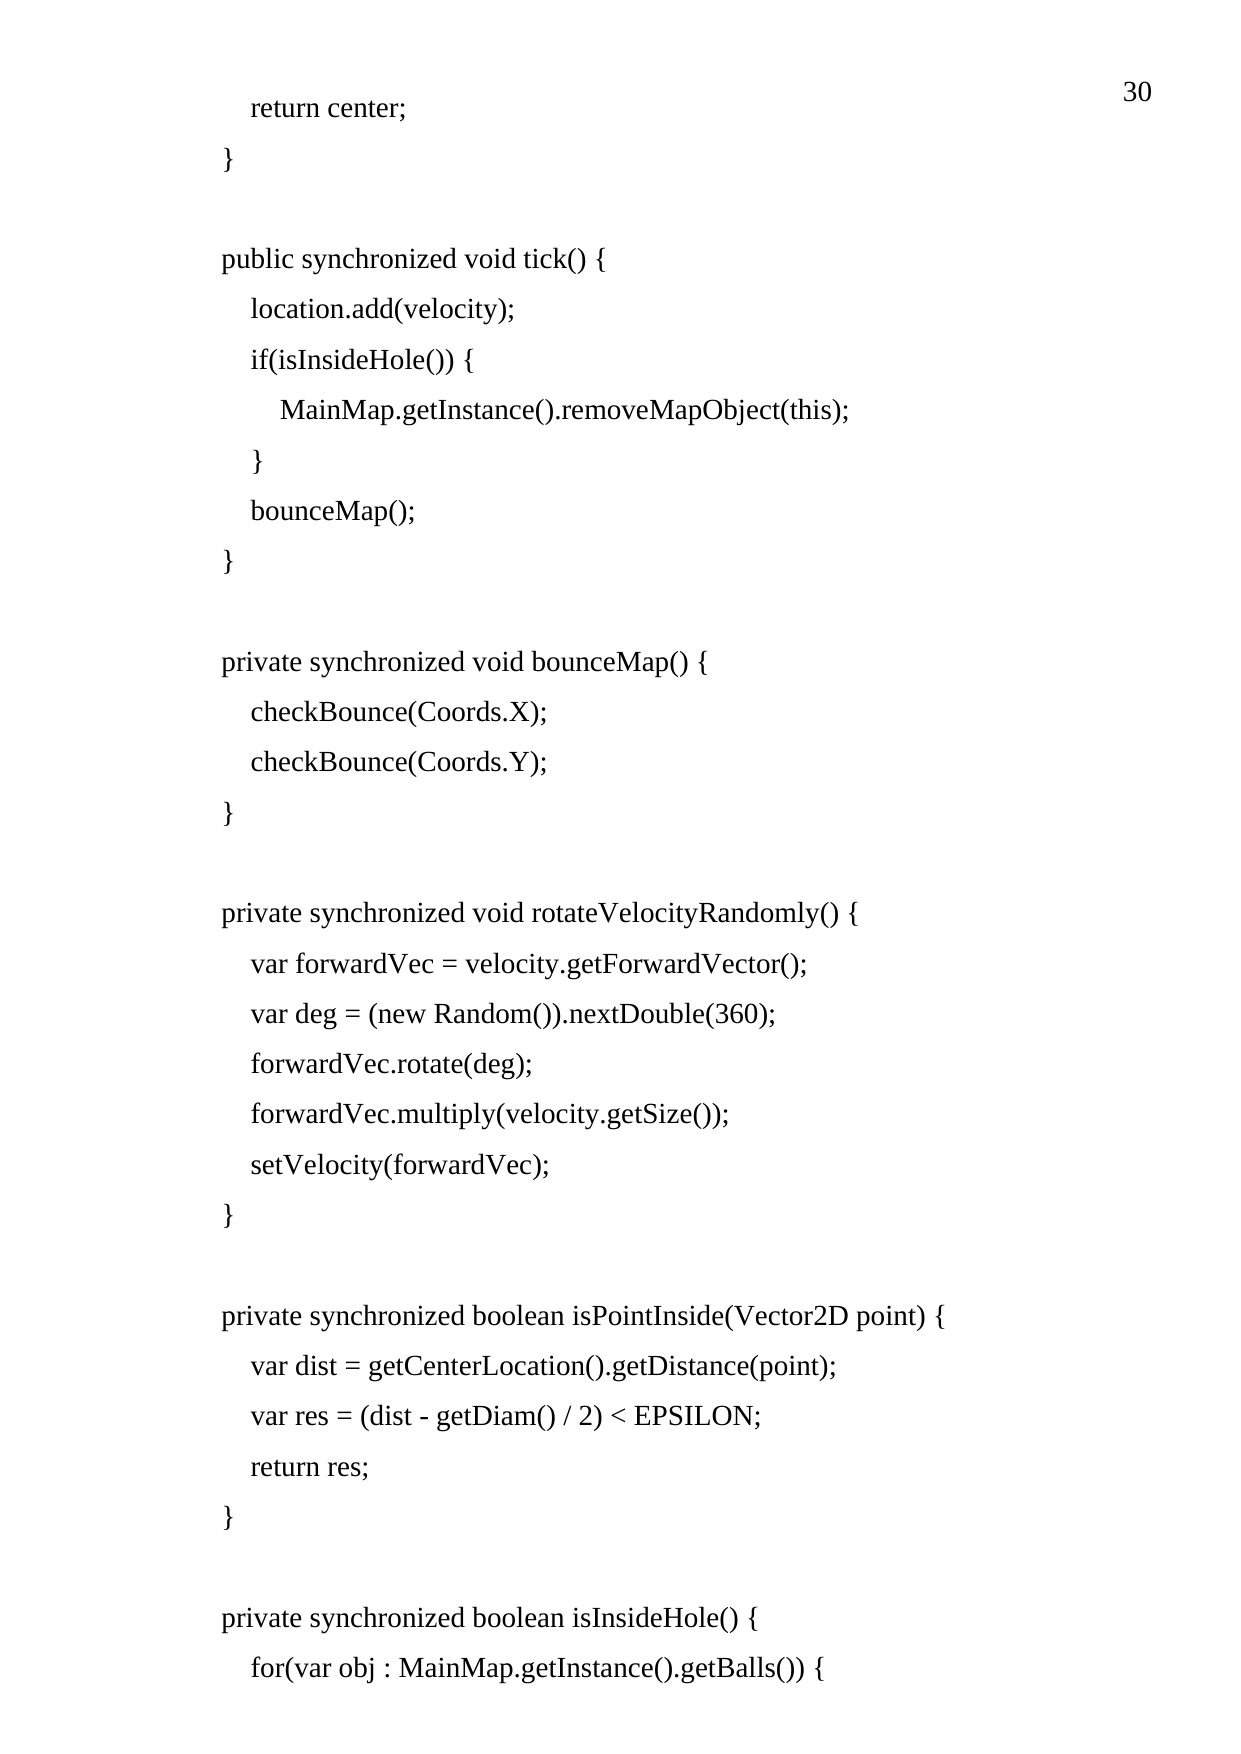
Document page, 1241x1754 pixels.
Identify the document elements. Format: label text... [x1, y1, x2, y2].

text private synchronized boolean isInsideHole() { [118, 1600, 1122, 1633]
text setVelocity(forwardVec); [118, 1147, 1122, 1181]
text checkBounce(Coords.X); [118, 694, 1122, 728]
text private synchronized void rotateVelocityRandomly() { [118, 895, 1122, 929]
text var dist = getCenterLocation().getDistance(point); [118, 1348, 1122, 1382]
text forwardVec.rotate(deg); [118, 1046, 1122, 1080]
text return res; [118, 1449, 1122, 1482]
text var forwardVec = velocity.getForwardVector(); [118, 946, 1122, 979]
text forwardVec.multiply(velocity.getSize()); [118, 1097, 1122, 1130]
text for(var obj : MainMap.getInstance().getBalls()) { [118, 1650, 1122, 1684]
text bounceMap(); [118, 493, 1122, 526]
text location.add(velocity); [118, 292, 1122, 325]
text public synchronized void tick() { [118, 241, 1122, 275]
text private synchronized boolean isPointInside(Vector2D point) { [118, 1298, 1122, 1331]
text private synchronized void bounceMap() { [118, 644, 1122, 677]
text } [118, 543, 1122, 577]
text if(isInsideHole()) { [118, 342, 1122, 376]
text var res = (dist - getDiam() / 2) < EPSILON; [118, 1398, 1122, 1432]
text } [118, 1499, 1122, 1533]
text return center; [118, 90, 1122, 124]
text } [118, 443, 1122, 476]
text } [118, 141, 1122, 174]
text MainMap.getInstance().removeMapObject(this); [118, 392, 1122, 426]
text } [118, 795, 1122, 828]
text } [118, 1197, 1122, 1231]
text checkBounce(Coords.Y); [118, 744, 1122, 778]
text var deg = (new Random()).nextDouble(360); [118, 996, 1122, 1029]
